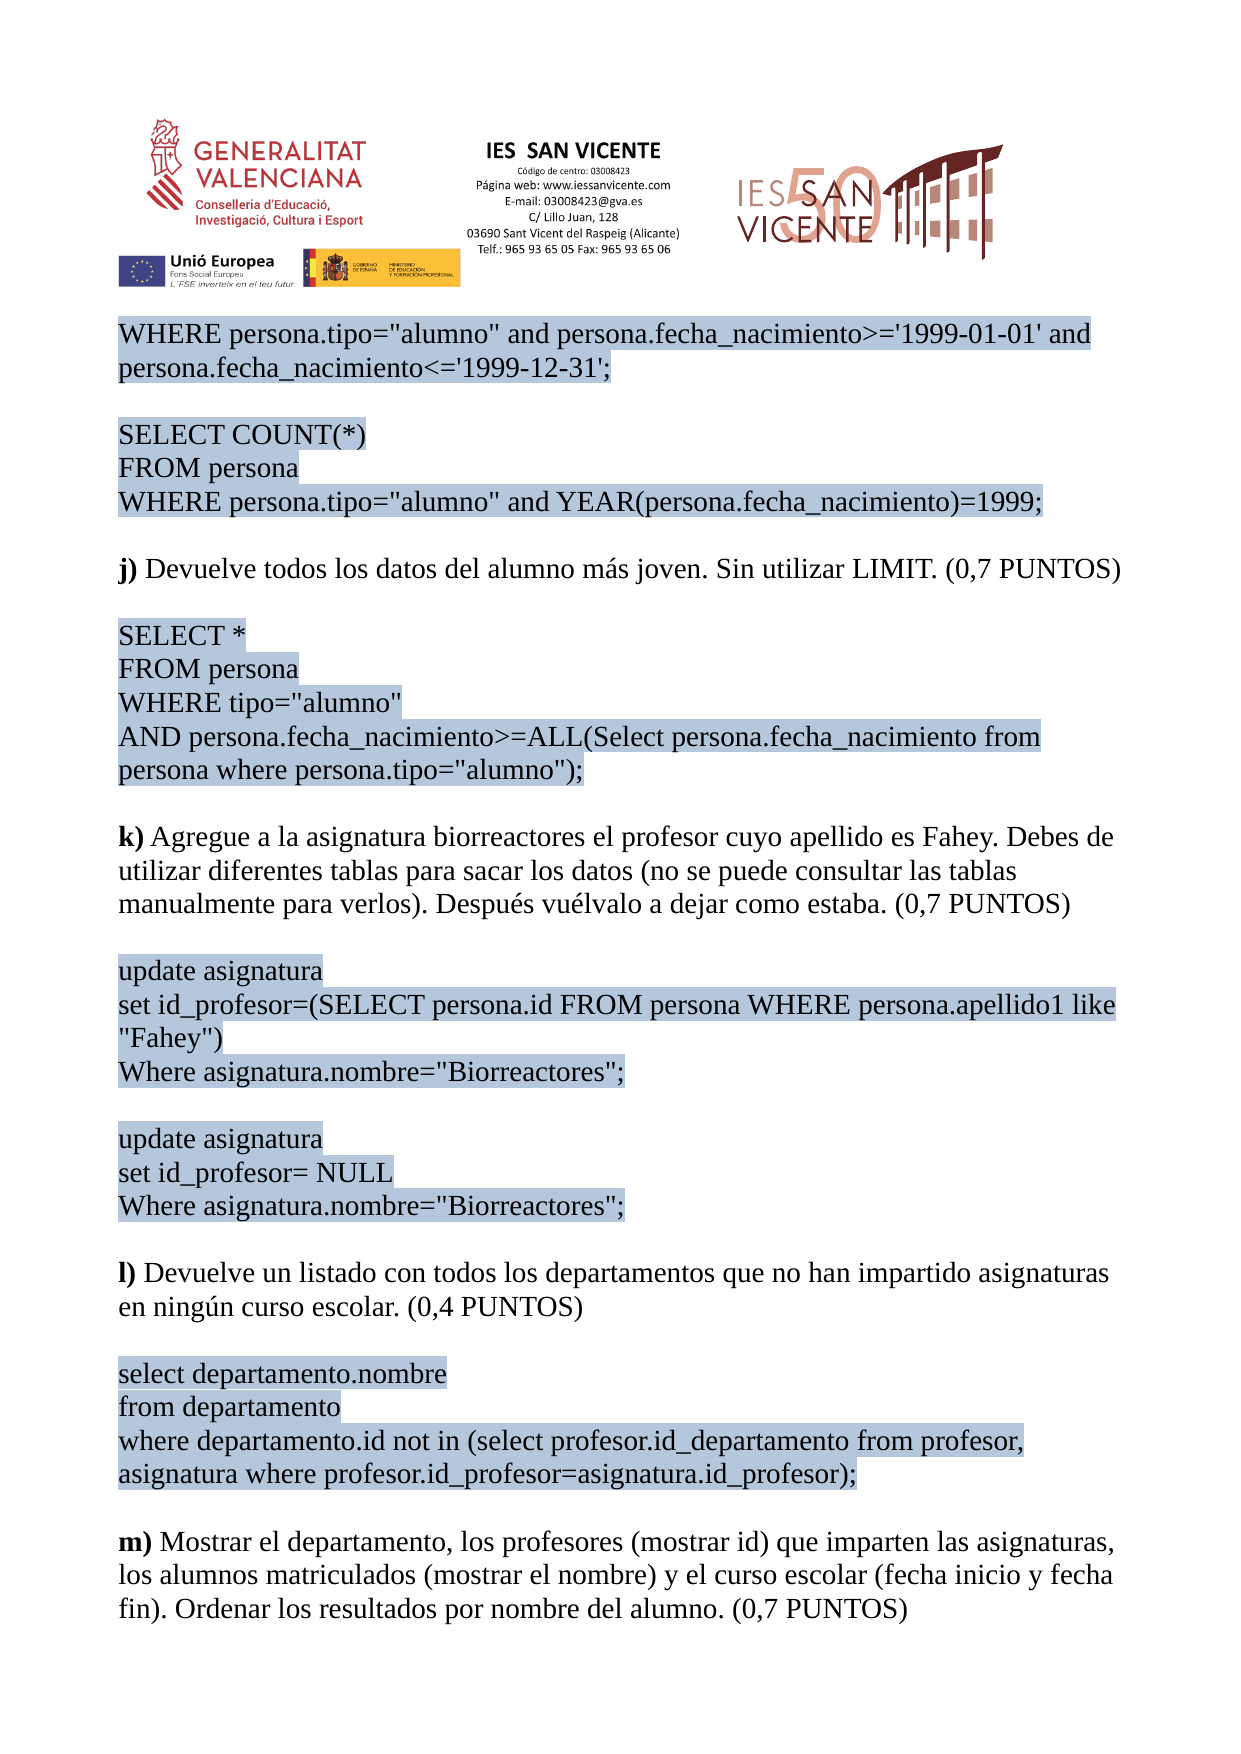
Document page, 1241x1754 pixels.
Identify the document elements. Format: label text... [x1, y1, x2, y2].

text m) Mostrar el departamento, los profesores (mostrar id) que imparten las asignaturas, [118, 1524, 1122, 1557]
picture [118, 118, 679, 287]
text where departamento.id not in (select profesor.id_departamento from profesor, asignatura where profesor.id_profesor=asignatura.id_profesor); [118, 1423, 1122, 1490]
text k) Agregue a la asignatura biorreactores el profesor cuyo apellido es Fahey. Debes de utilizar diferentes tablas para sacar los datos (no se puede consultar las tablas manualmente para verlos). Después vuélvalo a dejar como estaba. (0,7 PUNTOS) [118, 819, 1122, 920]
text SELECT COUNT(*) [118, 417, 1122, 450]
text update asignatura [118, 953, 1122, 987]
text from departamento [118, 1389, 1122, 1423]
text Where asignatura.nombre="Biorreactores"; [118, 1054, 1122, 1088]
text WHERE persona.tipo="alumno" and persona.fecha_nacimiento>='1999-01-01' and persona.fecha_nacimiento<='1999-12-31'; [118, 316, 1122, 383]
text select departamento.nombre [118, 1356, 1122, 1389]
text los alumnos matriculados (mostrar el nombre) y el curso escolar (fecha inicio y fecha fin). Ordenar los resultados por nombre del alumno. (0,7 PUNTOS) [118, 1557, 1122, 1624]
text SELECT * [118, 618, 1122, 652]
text WHERE tipo="alumno" [118, 685, 1122, 719]
text l) Devuelve un listado con todos los departamentos que no han impartido asignaturas en ningún curso escolar. (0,4 PUNTOS) [118, 1255, 1122, 1322]
text set id_profesor= NULL [118, 1155, 1122, 1188]
text set id_profesor=(SELECT persona.id FROM persona WHERE persona.apellido1 like "Fahey") [118, 987, 1122, 1054]
text update asignatura [118, 1121, 1122, 1155]
text FROM persona [118, 652, 1122, 685]
text j) Devuelve todos los datos del alumno más joven. Sin utilizar LIMIT. (0,7 PUNTOS) [118, 551, 1122, 584]
text AND persona.fecha_nacimiento>=ALL(Select persona.fecha_nacimiento from persona where persona.tipo="alumno"); [118, 719, 1122, 786]
text FROM persona [118, 450, 1122, 484]
text Where asignatura.nombre="Biorreactores"; [118, 1188, 1122, 1222]
text WHERE persona.tipo="alumno" and YEAR(persona.fecha_nacimiento)=1999; [118, 484, 1122, 517]
